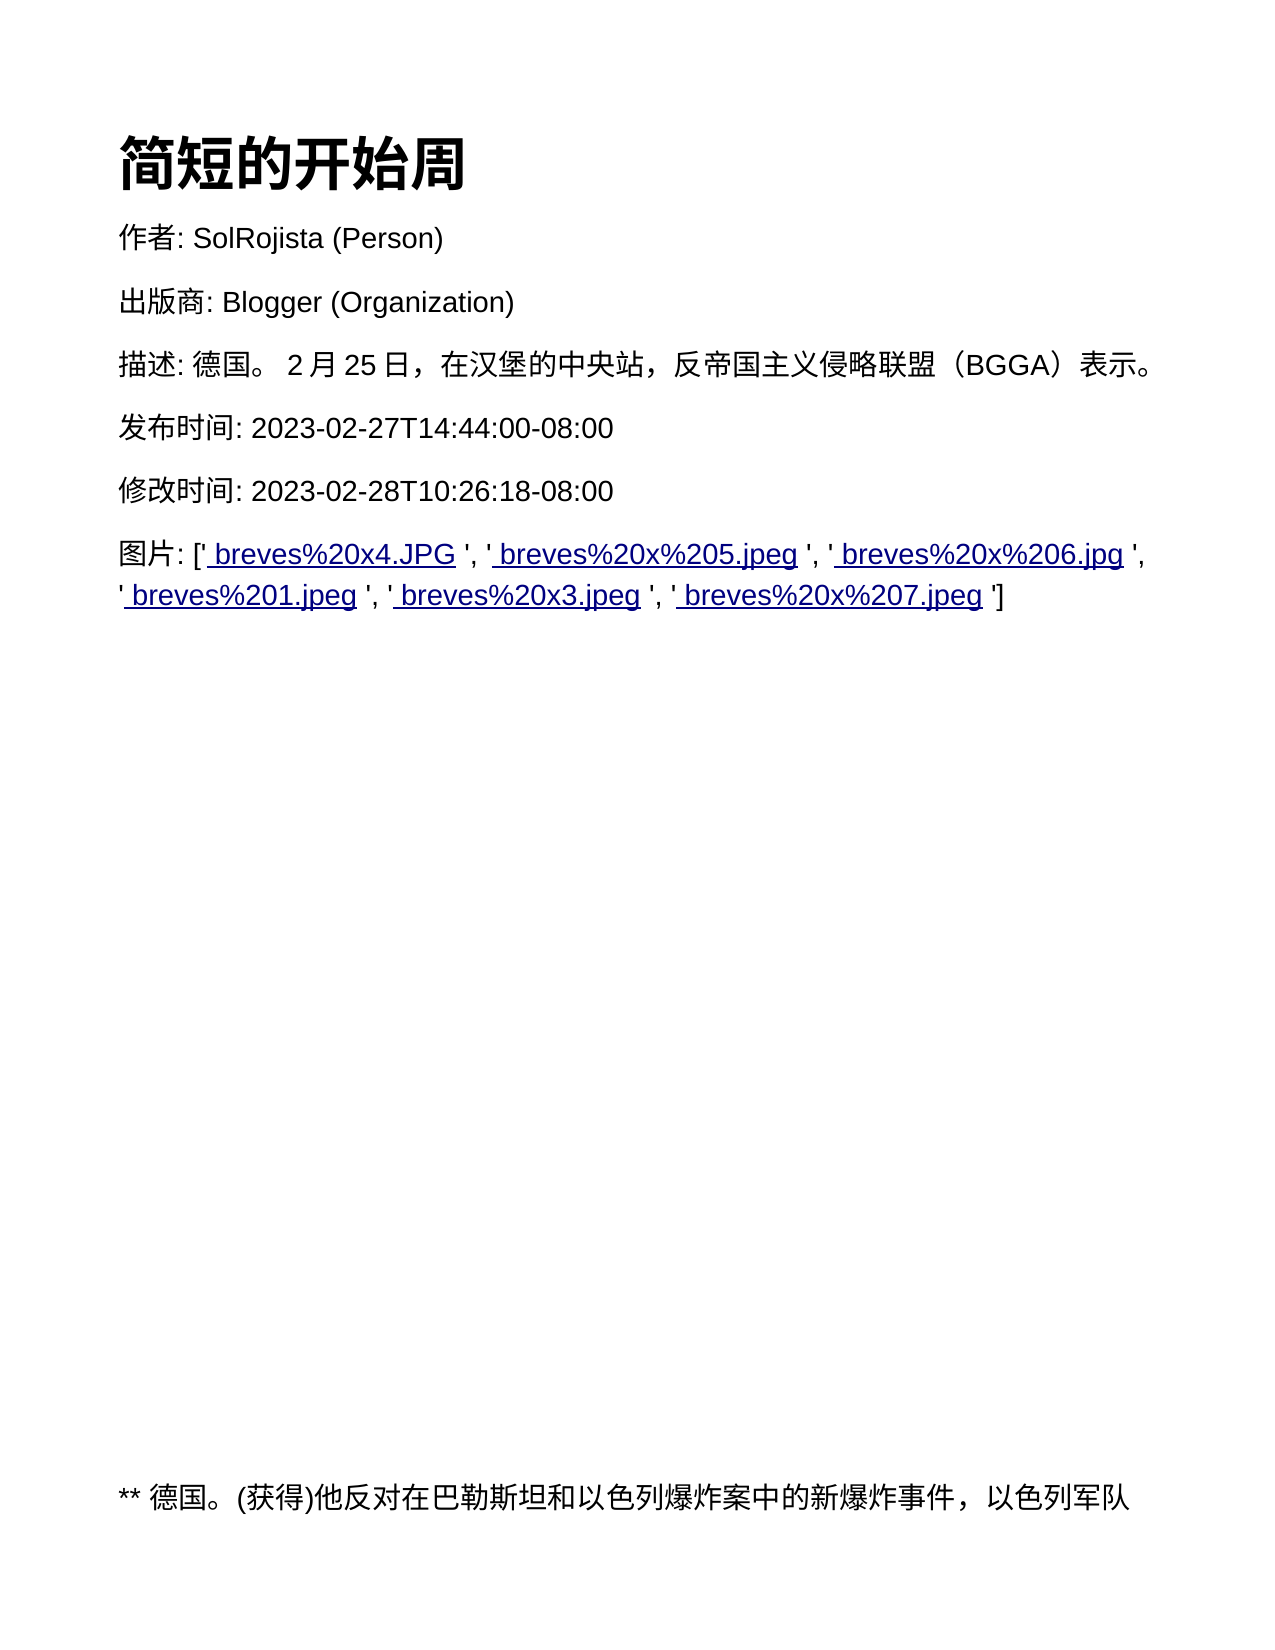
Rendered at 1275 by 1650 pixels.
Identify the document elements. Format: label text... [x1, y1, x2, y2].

text 出版商: Blogger (Organization) [118, 278, 1157, 321]
text 发布时间: 2023-02-27T14:44:00-08:00 [118, 404, 1157, 447]
text 作者: SolRojista (Person) [118, 215, 1157, 257]
subtitle 简短的开始周 [118, 118, 1157, 203]
text 图片: [' breves%20x4.JPG ', ' breves%20x%205.jpeg ', ' breves%20x%206.jpg ', ' breves%201.jpeg ', ' breves%20x3.jpeg ', ' breves%20x%207.jpeg '] [118, 531, 1157, 612]
text ** 德国。(获得)他反对在巴勒斯坦和以色列爆炸案中的新爆炸事件，以色列军队 [118, 631, 1157, 1517]
text 修改时间: 2023-02-28T10:26:18-08:00 [118, 468, 1157, 510]
text 描述: 德国。 2月25日，在汉堡的中央站，反帝国主义侵略联盟（BGGA）表示。 [118, 341, 1157, 384]
